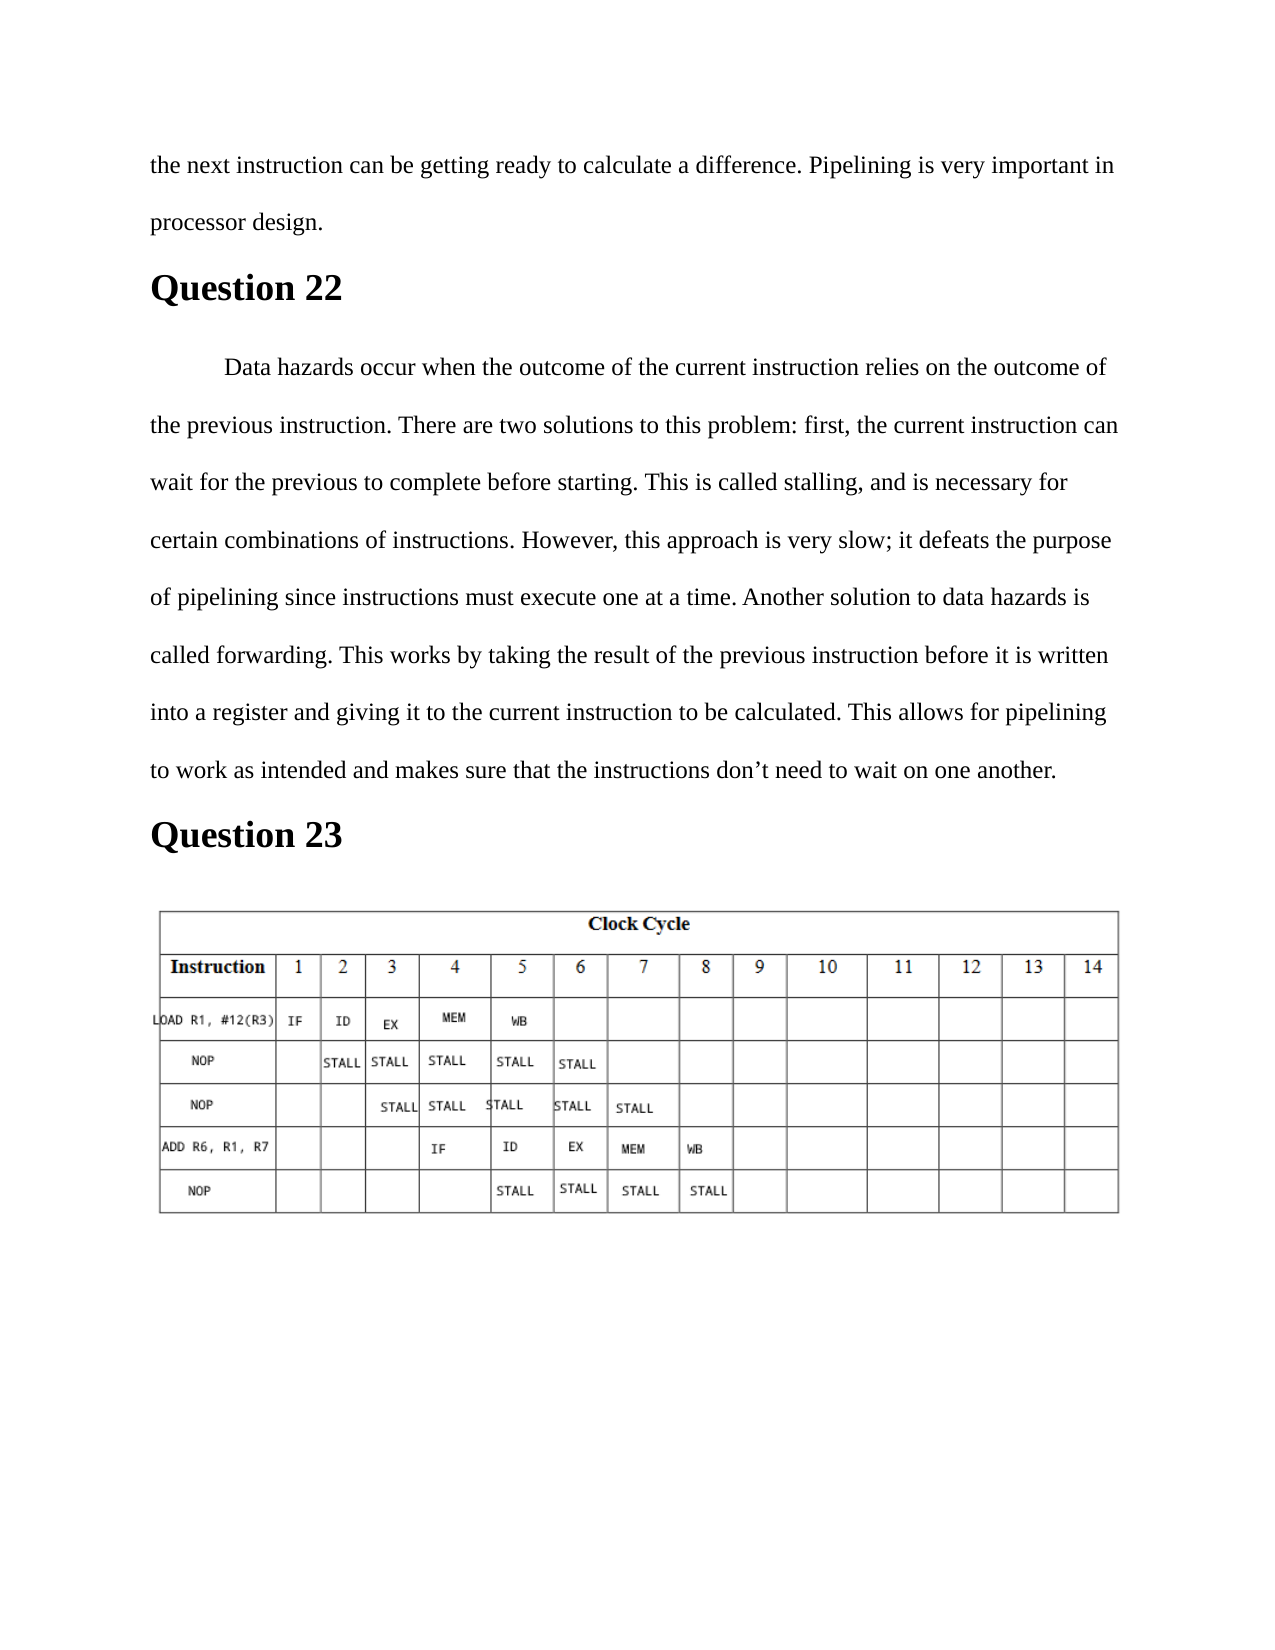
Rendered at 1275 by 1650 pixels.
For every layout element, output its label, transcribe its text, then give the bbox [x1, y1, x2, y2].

picture [150, 899, 1125, 1223]
subtitle Question 22 [150, 265, 1125, 309]
text Data hazards occur when the outcome of the current instruction relies on the outcome of the previous instruction. There are two solutions to this problem: first, the current instruction can wait for the previous to complete before starting. This is called stalling, and is necessary for certain combinations of instructions. However, this approach is very slow; it defeats the purpose of pipelining since instructions must execute one at a time. Another solution to data hazards is called forwarding. This works by taking the result of the previous instruction before it is written into a register and giving it to the current instruction to be calculated. This allows for pipelining to work as intended and makes sure that the instructions don’t need to wait on one another. [150, 352, 1125, 783]
subtitle Question 23 [150, 812, 1125, 856]
text the next instruction can be getting ready to calculate a difference. Pipelining is very important in processor design. [150, 150, 1125, 236]
